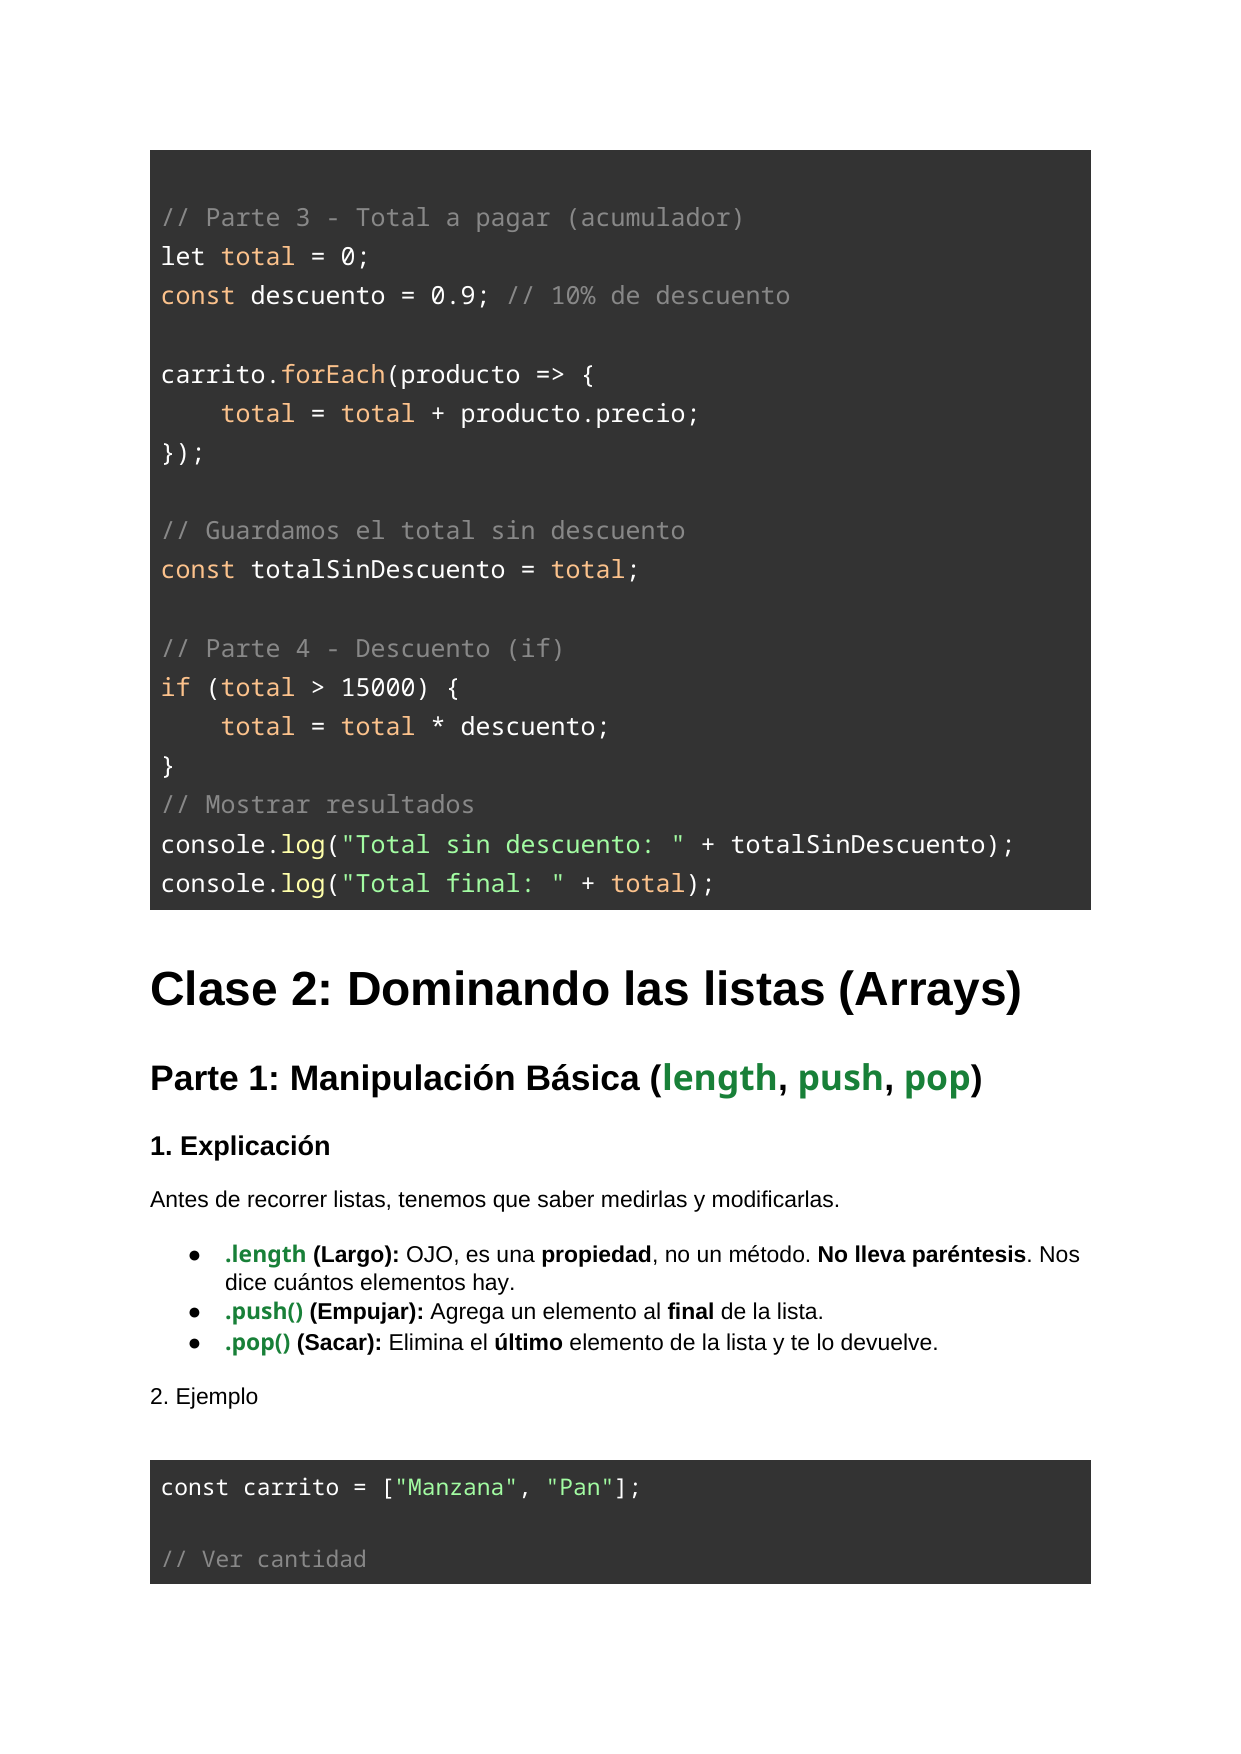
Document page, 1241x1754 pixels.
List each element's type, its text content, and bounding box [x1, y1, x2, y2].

list .length (Largo): OJO, es una propiedad, no un método. No lleva paréntesis. Nos dice cuántos elementos hay. [187, 1237, 1090, 1295]
table_header const carrito = ["Manzana", "Pan"]; // Ver cantidad [150, 1460, 1091, 1584]
subtitle 1. Explicación [150, 1130, 1090, 1161]
list .pop() (Sacar): Elimina el último elemento de la lista y te lo devuelve. [187, 1326, 1090, 1358]
list .push() (Empujar): Agrega un elemento al final de la lista. [187, 1295, 1090, 1326]
subtitle Parte 1: Manipulación Básica (length, push, pop) [150, 1052, 1090, 1101]
table_header // Parte 3 - Total a pagar (acumulador) let total = 0; const descuento = 0.9; // 10% de descuento carrito.forEach(producto => { total = total + producto.precio; }); // Guardamos el total sin descuento const totalSinDescuento = total; // Parte 4 - Descuento (if) if (total > 15000) { total = total * descuento; } // Mostrar resultados console.log("Total sin descuento: " + totalSinDescuento); console.log("Total final: " + total); [150, 150, 1091, 910]
text Antes de recorrer listas, tenemos que saber medirlas y modificarlas. [150, 1186, 1090, 1212]
text 2. Ejemplo [150, 1383, 1090, 1435]
subtitle Clase 2: Dominando las listas (Arrays) [150, 960, 1090, 1015]
